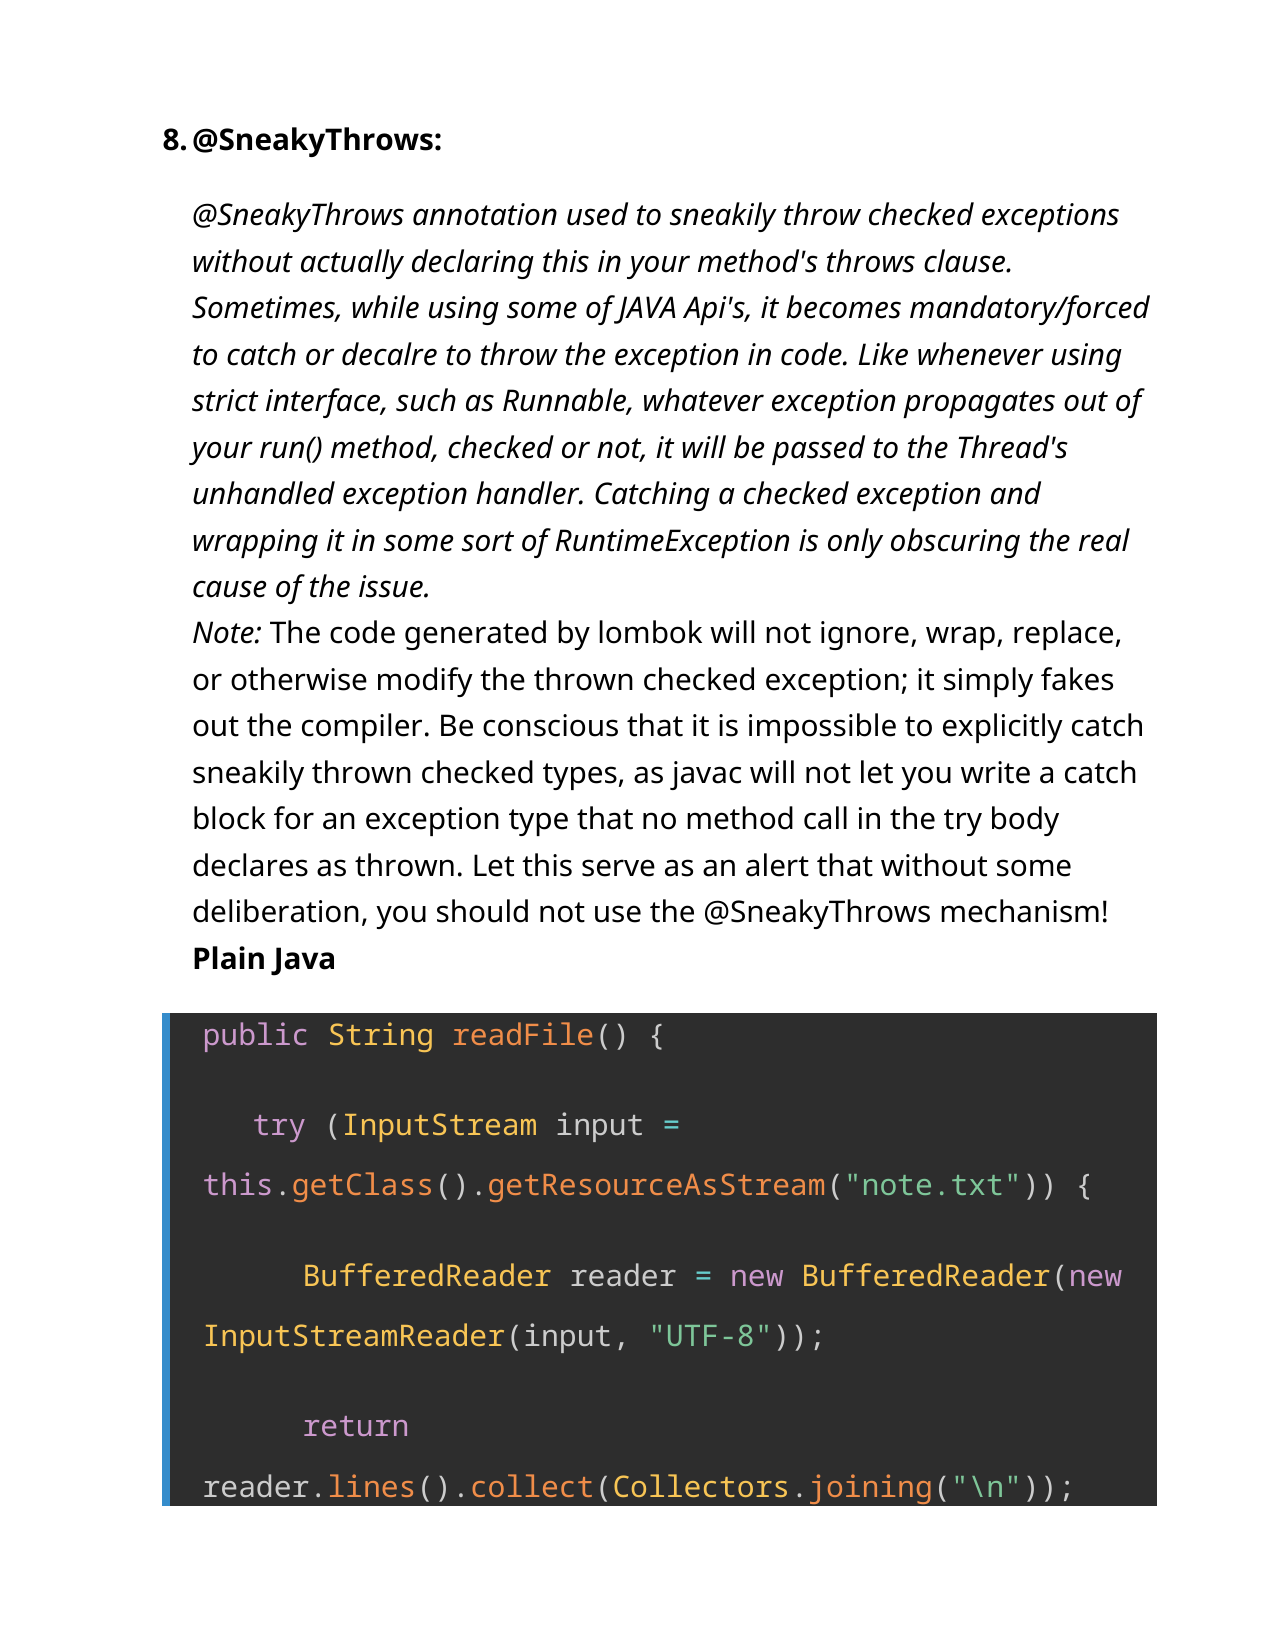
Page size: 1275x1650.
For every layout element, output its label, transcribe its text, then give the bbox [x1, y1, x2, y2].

list @SneakyThrows annotation used to sneakily throw checked exceptions without actually declaring this in your method's throws clause. Sometimes, while using some of JAVA Api's, it becomes mandatory/forced to catch or decalre to throw the exception in code. Like whenever using strict interface, such as Runnable, whatever exception propagates out of your run() method, checked or not, it will be passed to the Thread's unhandled exception handler. Catching a checked exception and wrapping it in some sort of RuntimeException is only obscuring the real cause of the issue. [162, 194, 1157, 606]
list public String readFile() { [170, 1013, 1157, 1054]
list @SneakyThrows: [162, 118, 1157, 158]
list BufferedReader reader = new BufferedReader(new InputStreamReader(input, "UTF-8")); [170, 1254, 1157, 1355]
list return reader.lines().collect(Collectors.joining("\n")); [170, 1405, 1157, 1506]
list Note: The code generated by lombok will not ignore, wrap, replace, or otherwise modify the thrown checked exception; it simply fakes out the compiler. Be conscious that it is impossible to explicitly catch sneakily thrown checked types, as javac will not let you write a catch block for an exception type that no method call in the try body declares as thrown. Let this serve as an alert that without some deliberation, you should not use the @SneakyThrows mechanism! [162, 612, 1157, 931]
list try (InputStream input = this.getClass().getResourceAsStream("note.txt")) { [170, 1103, 1157, 1204]
list Plain Java [162, 937, 1157, 978]
